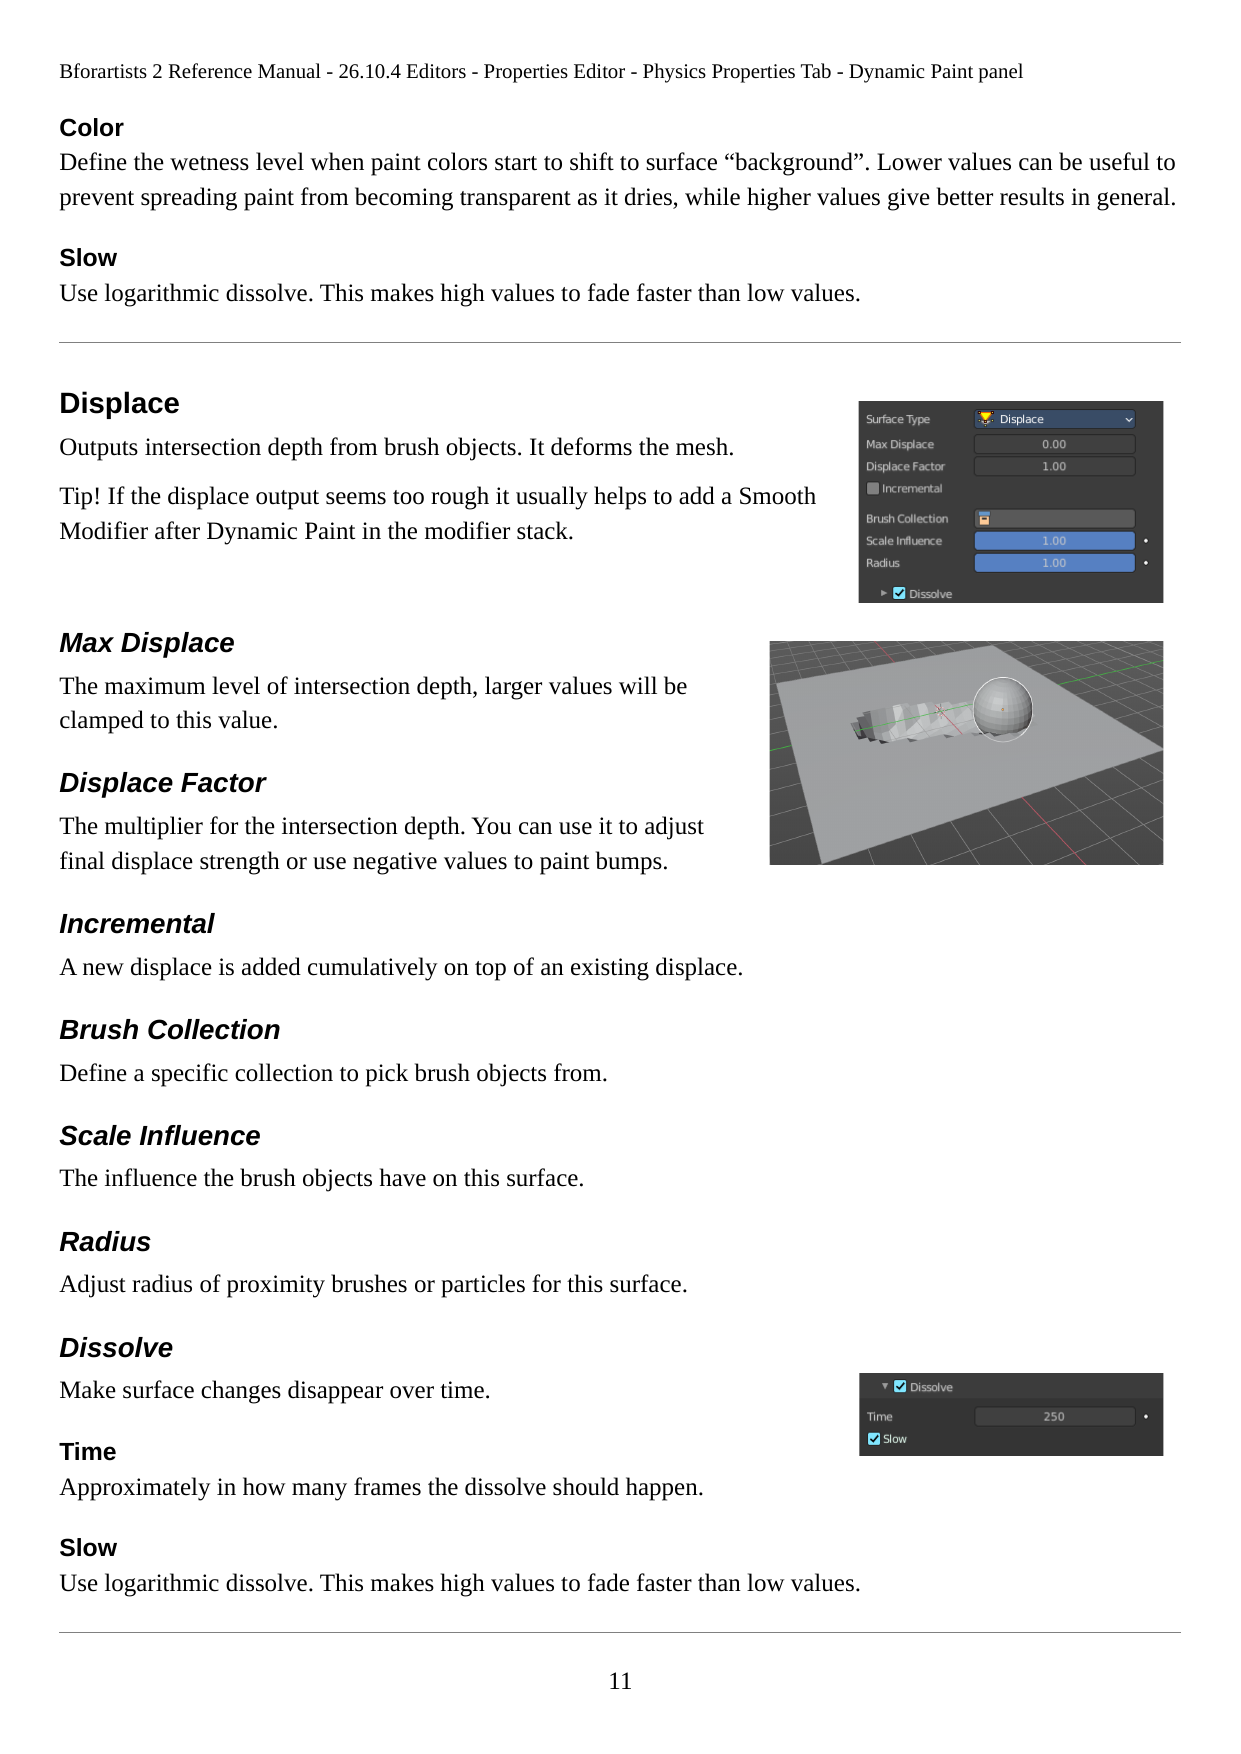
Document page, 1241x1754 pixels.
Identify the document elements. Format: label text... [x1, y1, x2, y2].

text Use logarithmic dissolve. This makes high values to fade faster than low values. [59, 278, 1181, 307]
subtitle Brush Collection [59, 1013, 1181, 1045]
subtitle Slow [59, 1533, 1181, 1562]
subtitle Displace Factor [59, 767, 769, 799]
text Approximately in how many frames the dissolve should happen. [59, 1472, 1181, 1501]
text Tip! If the displace output seems too rough it usually helps to add a Smooth Modifier after Dynamic Paint in the modifier stack. [59, 481, 858, 544]
text Make surface changes disappear over time. [59, 1375, 859, 1404]
subtitle Incremental [59, 907, 1181, 939]
subtitle Dissolve [59, 1331, 1181, 1363]
picture [858, 401, 1164, 603]
picture [859, 1373, 1164, 1456]
subtitle Radius [59, 1225, 1181, 1257]
text The multiplier for the intersection depth. You can use it to adjust final displace strength or use negative values to paint bumps. [59, 811, 1181, 874]
text The influence the brush objects have on this surface. [59, 1163, 1181, 1192]
subtitle Slow [59, 243, 1181, 272]
text Define the wetness level when paint colors start to shift to surface “background”. Lower values can be useful to prevent spreading paint from becoming transparent as it dries, while higher values give better results in general. [59, 147, 1181, 211]
text Use logarithmic dissolve. This makes high values to fade faster than low values. [59, 1568, 1181, 1597]
subtitle Displace [59, 386, 1181, 420]
subtitle Max Displace [59, 626, 1181, 658]
text The maximum level of intersection depth, larger values will be clamped to this value. [59, 671, 769, 734]
picture [769, 641, 1164, 865]
text Adjust radius of proximity brushes or particles for this surface. [59, 1269, 1181, 1298]
subtitle Color [59, 113, 1181, 141]
subtitle [1164, 767, 1181, 799]
text A new displace is added cumulatively on top of an existing displace. [59, 952, 1181, 980]
text Outputs intersection depth from brush objects. It deforms the mesh. [59, 432, 858, 461]
subtitle Scale Influence [59, 1119, 1181, 1151]
text Define a specific collection to pick brush objects from. [59, 1058, 1181, 1086]
subtitle Time [59, 1437, 1181, 1466]
